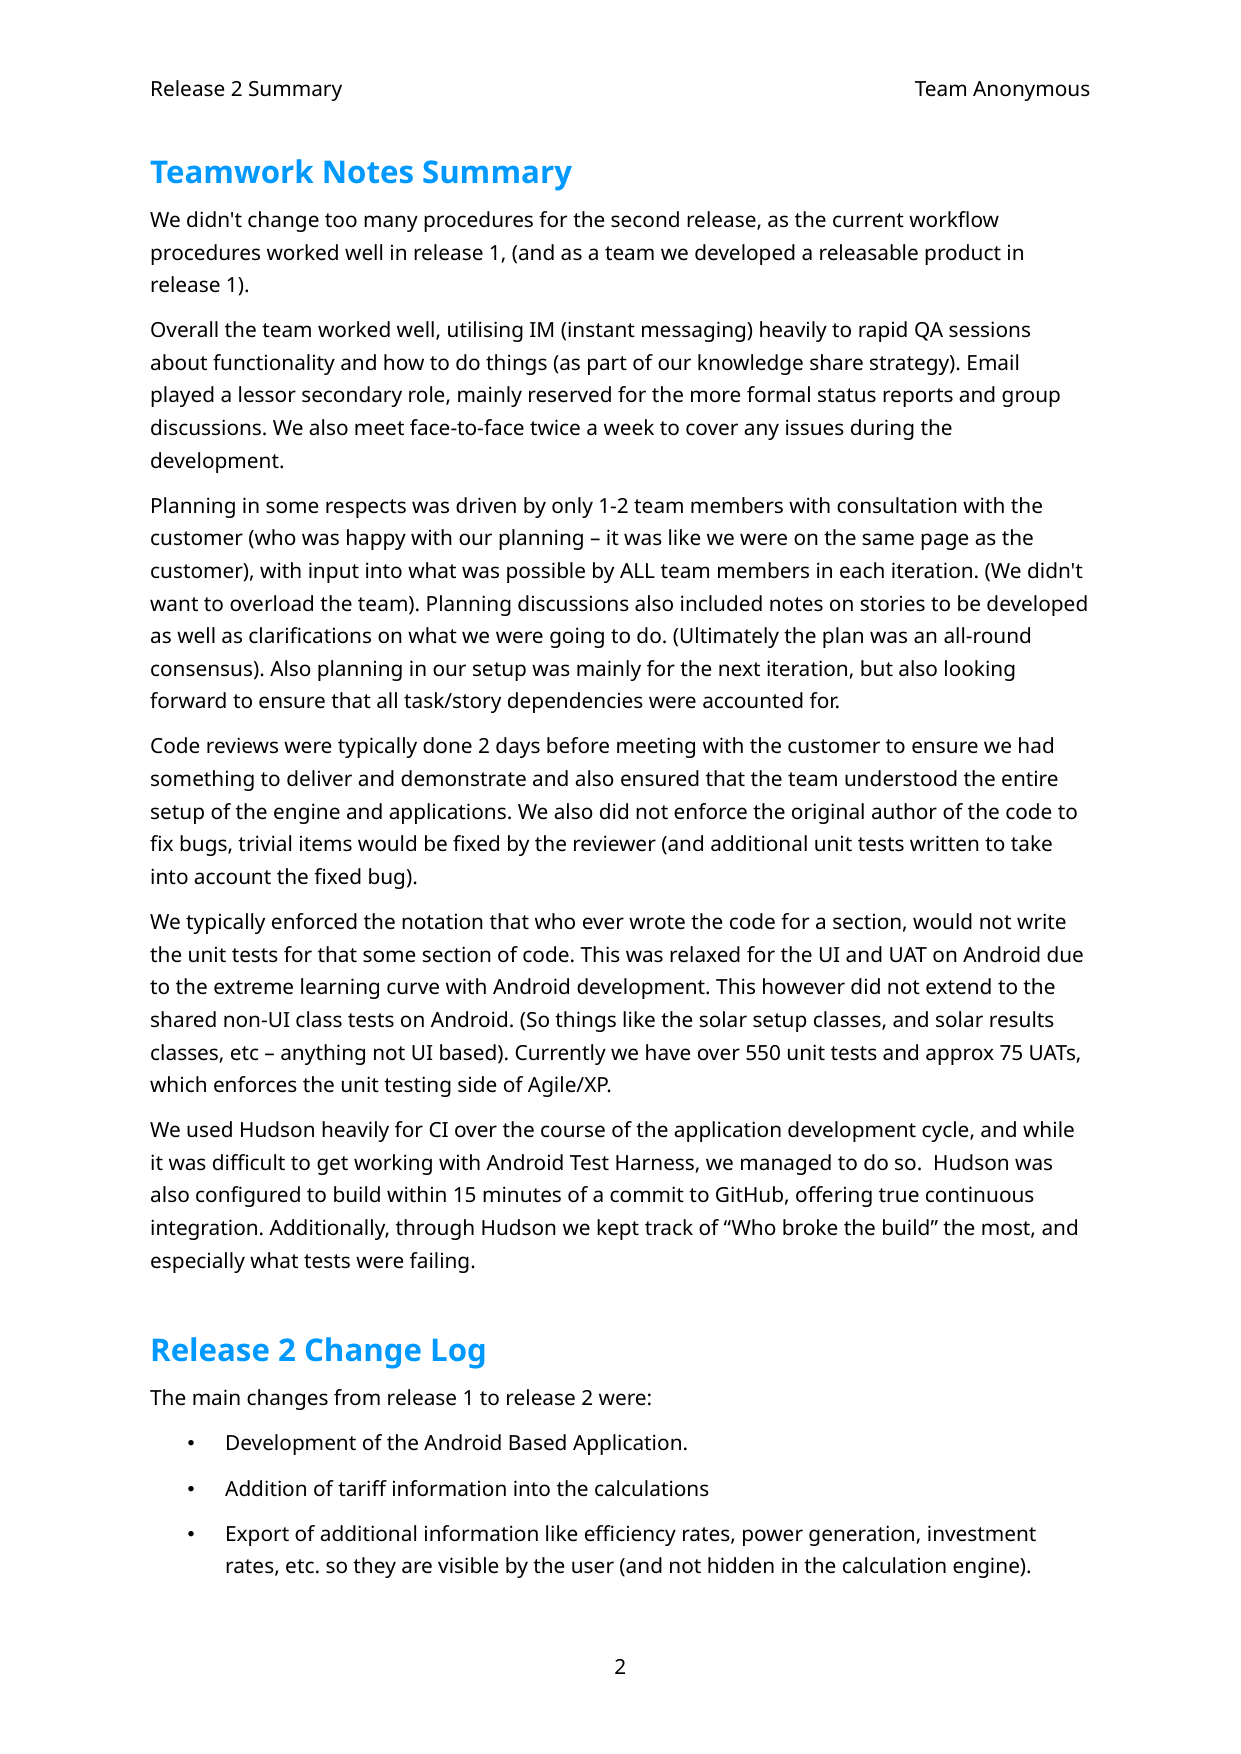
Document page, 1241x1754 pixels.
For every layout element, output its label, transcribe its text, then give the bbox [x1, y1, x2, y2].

text Planning in some respects was driven by only 1-2 team members with consultation with the customer (who was happy with our planning – it was like we were on the same page as the customer), with input into what was possible by ALL team members in each iteration. (We didn't want to overload the team). Planning discussions also included notes on stories to be developed as well as clarifications on what we were going to do. (Ultimately the plan was an all-round consensus). Also planning in our setup was mainly for the next iteration, but also looking forward to ensure that all task/story dependencies were accounted for. [150, 491, 1090, 715]
list Export of additional information like efficiency rates, power generation, investment rates, etc. so they are visible by the user (and not hidden in the calculation engine). [187, 1519, 1090, 1580]
text The main changes from release 1 to release 2 were: [150, 1383, 1090, 1412]
list Addition of tariff information into the calculations [187, 1474, 1090, 1502]
subtitle Teamwork Notes Summary [150, 150, 1090, 193]
subtitle Release 2 Change Log [150, 1328, 1090, 1371]
text Overall the team worked well, utilising IM (instant messaging) heavily to rapid QA sessions about functionality and how to do things (as part of our knowledge share strategy). Email played a lessor secondary role, mainly reserved for the more formal status reports and group discussions. We also meet face-to-face twice a week to cover any issues during the development. [150, 315, 1090, 474]
list Development of the Android Based Application. [187, 1428, 1090, 1457]
text We typically enforced the notation that who ever wrote the code for a section, would not write the unit tests for that some section of code. This was relaxed for the UI and UAT on Android due to the extreme learning curve with Android development. This however did not extend to the shared non-UI class tests on Android. (So things like the solar setup classes, and solar results classes, etc – anything not UI based). Currently we have over 550 unit tests and approx 75 UATs, which enforces the unit testing side of Agile/XP. [150, 907, 1090, 1099]
text Code reviews were typically done 2 days before meeting with the customer to ensure we had something to deliver and demonstrate and also ensured that the team understood the entire setup of the engine and applications. We also did not enforce the original author of the code to fix bugs, trivial items would be fixed by the reviewer (and additional unit tests written to take into account the fixed bug). [150, 732, 1090, 891]
text We used Hudson heavily for CI over the course of the application development cycle, and while it was difficult to get working with Android Test Harness, we managed to do so. Hudson was also configured to build within 15 minutes of a commit to GitHub, offering true continuous integration. Additionally, through Hudson we kept track of “Who broke the build” the most, and especially what tests were failing. [150, 1115, 1090, 1274]
text We didn't change too many procedures for the second release, as the current workflow procedures worked well in release 1, (and as a team we developed a releasable product in release 1). [150, 205, 1090, 299]
